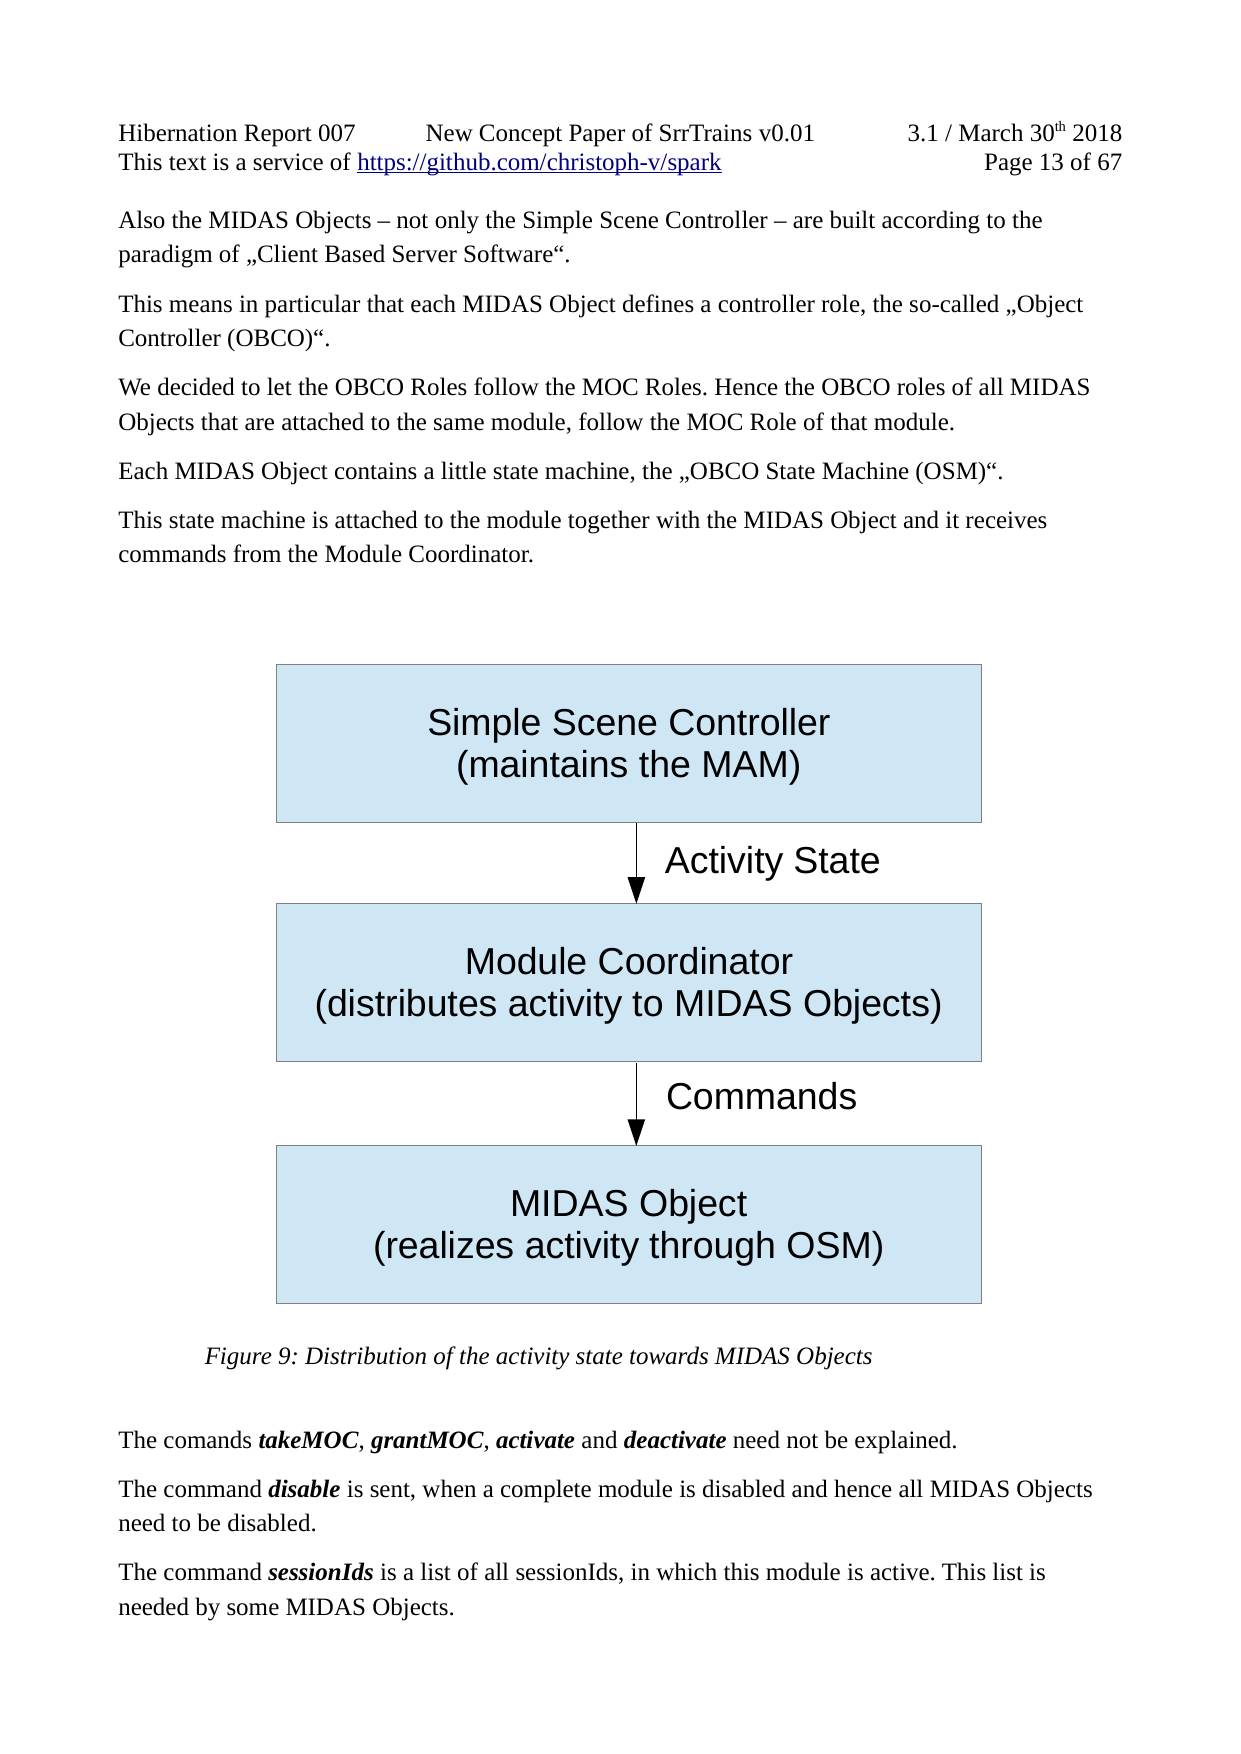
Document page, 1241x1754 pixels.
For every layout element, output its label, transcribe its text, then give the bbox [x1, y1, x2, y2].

text Also the MIDAS Objects – not only the Simple Scene Controller – are built according to the paradigm of „Client Based Server Software“. [118, 205, 1122, 268]
text This state machine is attached to the module together with the MIDAS Object and it receives commands from the Module Coordinator. [118, 505, 1122, 568]
text This means in particular that each MIDAS Object defines a controller role, the so-called „Object Controller (OBCO)“. [118, 289, 1122, 352]
text Each MIDAS Object contains a little state machine, the „OBCO State Machine (OSM)“. [118, 456, 1122, 484]
text We decided to let the OBCO Roles follow the MOC Roles. Hence the OBCO roles of all MIDAS Objects that are attached to the same module, follow the MOC Role of that module. [118, 372, 1122, 435]
text The command sessionIds is a list of all sessionIds, in which this module is active. This list is needed by some MIDAS Objects. [118, 1557, 1122, 1621]
text The comands takeMOC, grantMOC, activate and deactivate need not be explained. [118, 1425, 1122, 1454]
text Figure 9: Distribution of the activity state towards MIDAS Objects [204, 651, 1036, 1370]
text The command disable is sent, when a complete module is disabled and hence all MIDAS Objects need to be disabled. [118, 1474, 1122, 1537]
